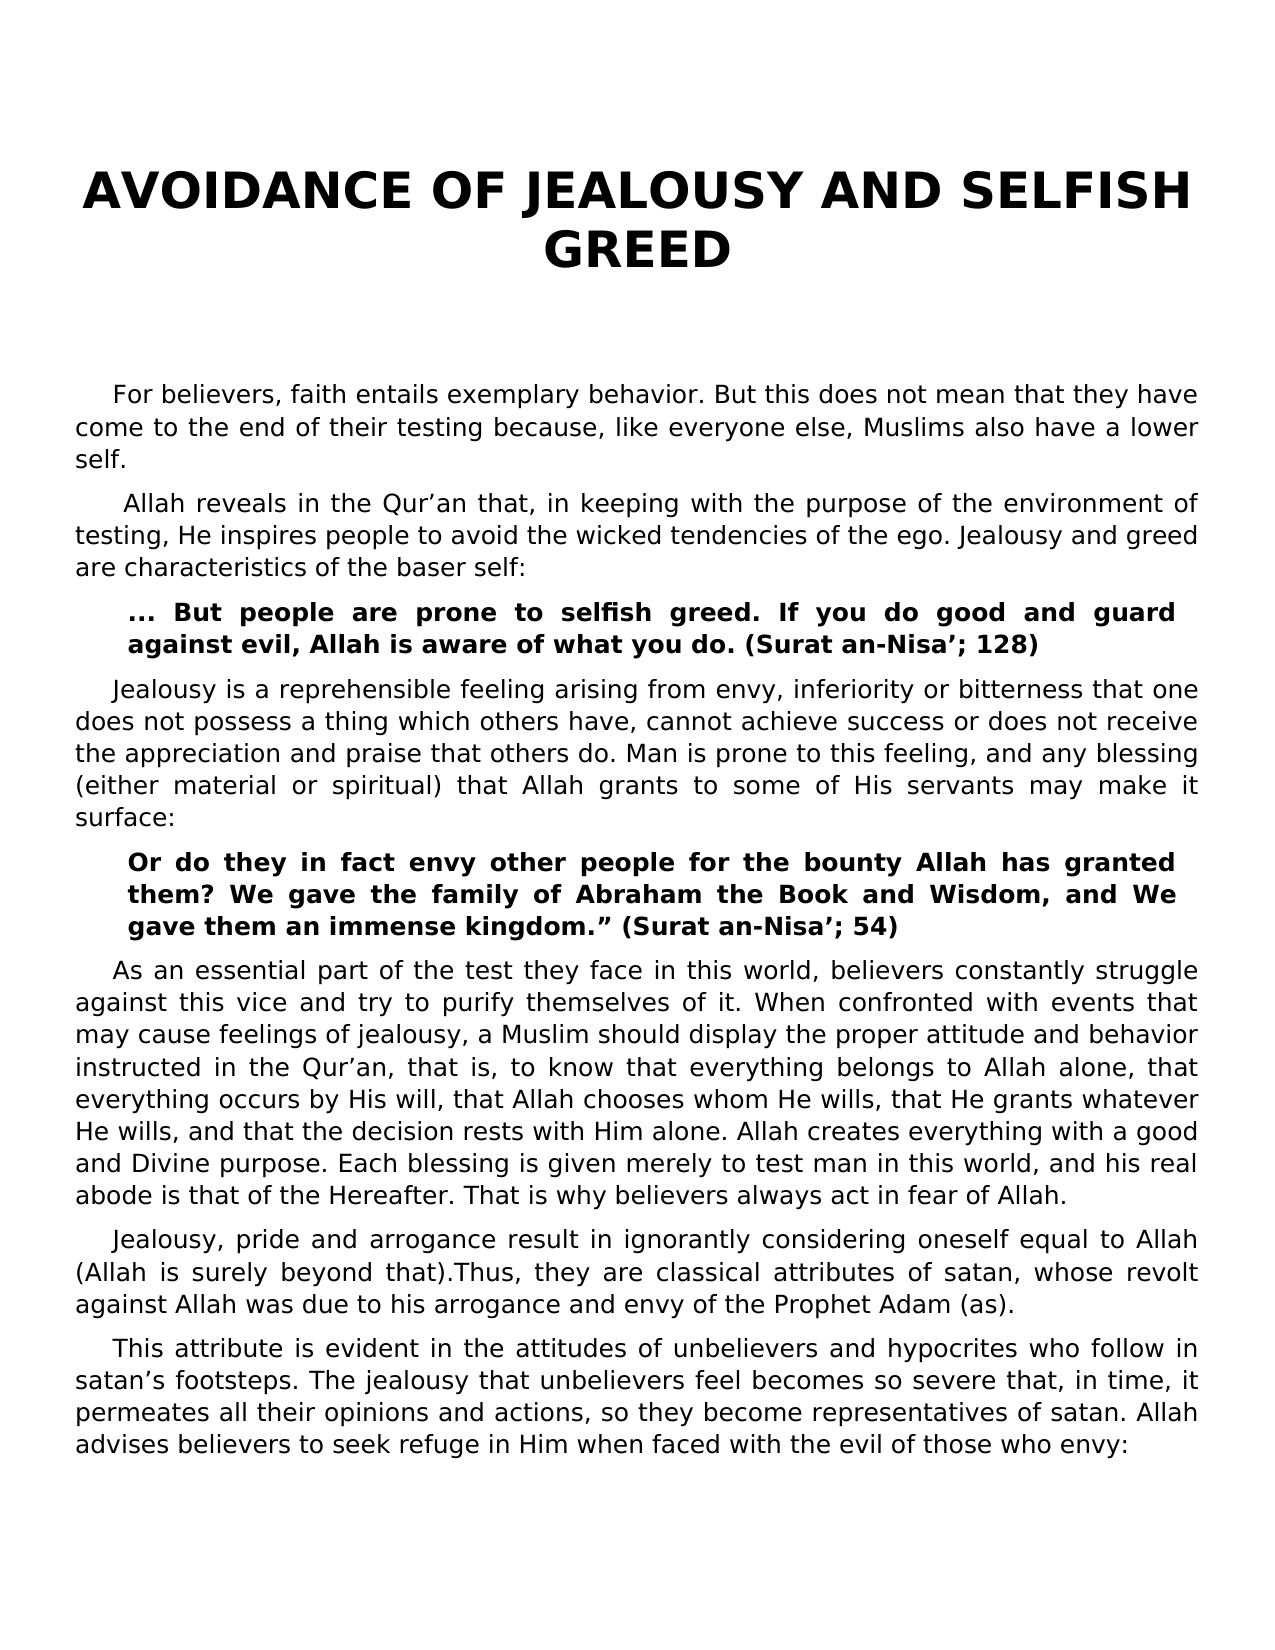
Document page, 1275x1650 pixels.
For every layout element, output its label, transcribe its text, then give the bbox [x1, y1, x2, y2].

text Allah reveals in the Qur’an that, in keeping with the purpose of the environment of testing, He inspires people to avoid the wicked tendencies of the ego. Jealousy and greed are characteristics of the baser self: [75, 489, 1200, 583]
subtitle AVOIDANCE OF JEALOUSY AND SELFISH GREED [75, 162, 1200, 279]
text Jealousy is a reprehensible feeling arising from envy, inferiority or bitterness that one does not possess a thing which others have, cannot achieve success or does not receive the appreciation and praise that others do. Man is prone to this feeling, and any blessing (either material or spiritual) that Allah grants to some of His servants may make it surface: [75, 675, 1200, 832]
text Jealousy, pride and arrogance result in ignorantly considering oneself equal to Allah (Allah is surely beyond that).Thus, they are classical attributes of satan, whose revolt against Allah was due to his arrogance and envy of the Prophet Adam (as). [75, 1226, 1200, 1319]
text As an essential part of the test they face in this world, believers constantly struggle against this vice and try to purify themselves of it. When confronted with events that may cause feelings of jealousy, a Muslim should display the proper attitude and behavior instructed in the Qur’an, that is, to know that everything belongs to Allah alone, that everything occurs by His will, that Allah chooses whom He wills, that He grants whatever He wills, and that the decision rests with Him alone. Allah creates everything with a good and Divine purpose. Each blessing is given merely to test man in this world, and his real abode is that of the Hereafter. That is why believers always act in fear of Allah. [75, 956, 1200, 1210]
text For believers, faith entails exemplary behavior. But this does not mean that they have come to the end of their testing because, like everyone else, Muslims also have a lower self. [75, 381, 1200, 474]
text This attribute is evident in the attitudes of unbelievers and hypocrites who follow in satan’s footsteps. The jealousy that unbelievers feel becomes so severe that, in time, it permeates all their opinions and actions, so they become representatives of satan. Allah advises believers to seek refuge in Him when faced with the evil of those who envy: [75, 1334, 1200, 1460]
text ... But people are prone to selfish greed. If you do good and guard against evil, Allah is aware of what you do. (Surat an-Nisa’; 128) [127, 598, 1177, 659]
text Or do they in fact envy other people for the bounty Allah has granted them? We gave the family of Abraham the Book and Wisdom, and We gave them an immense kingdom.” (Surat an-Nisa’; 54) [127, 848, 1177, 941]
